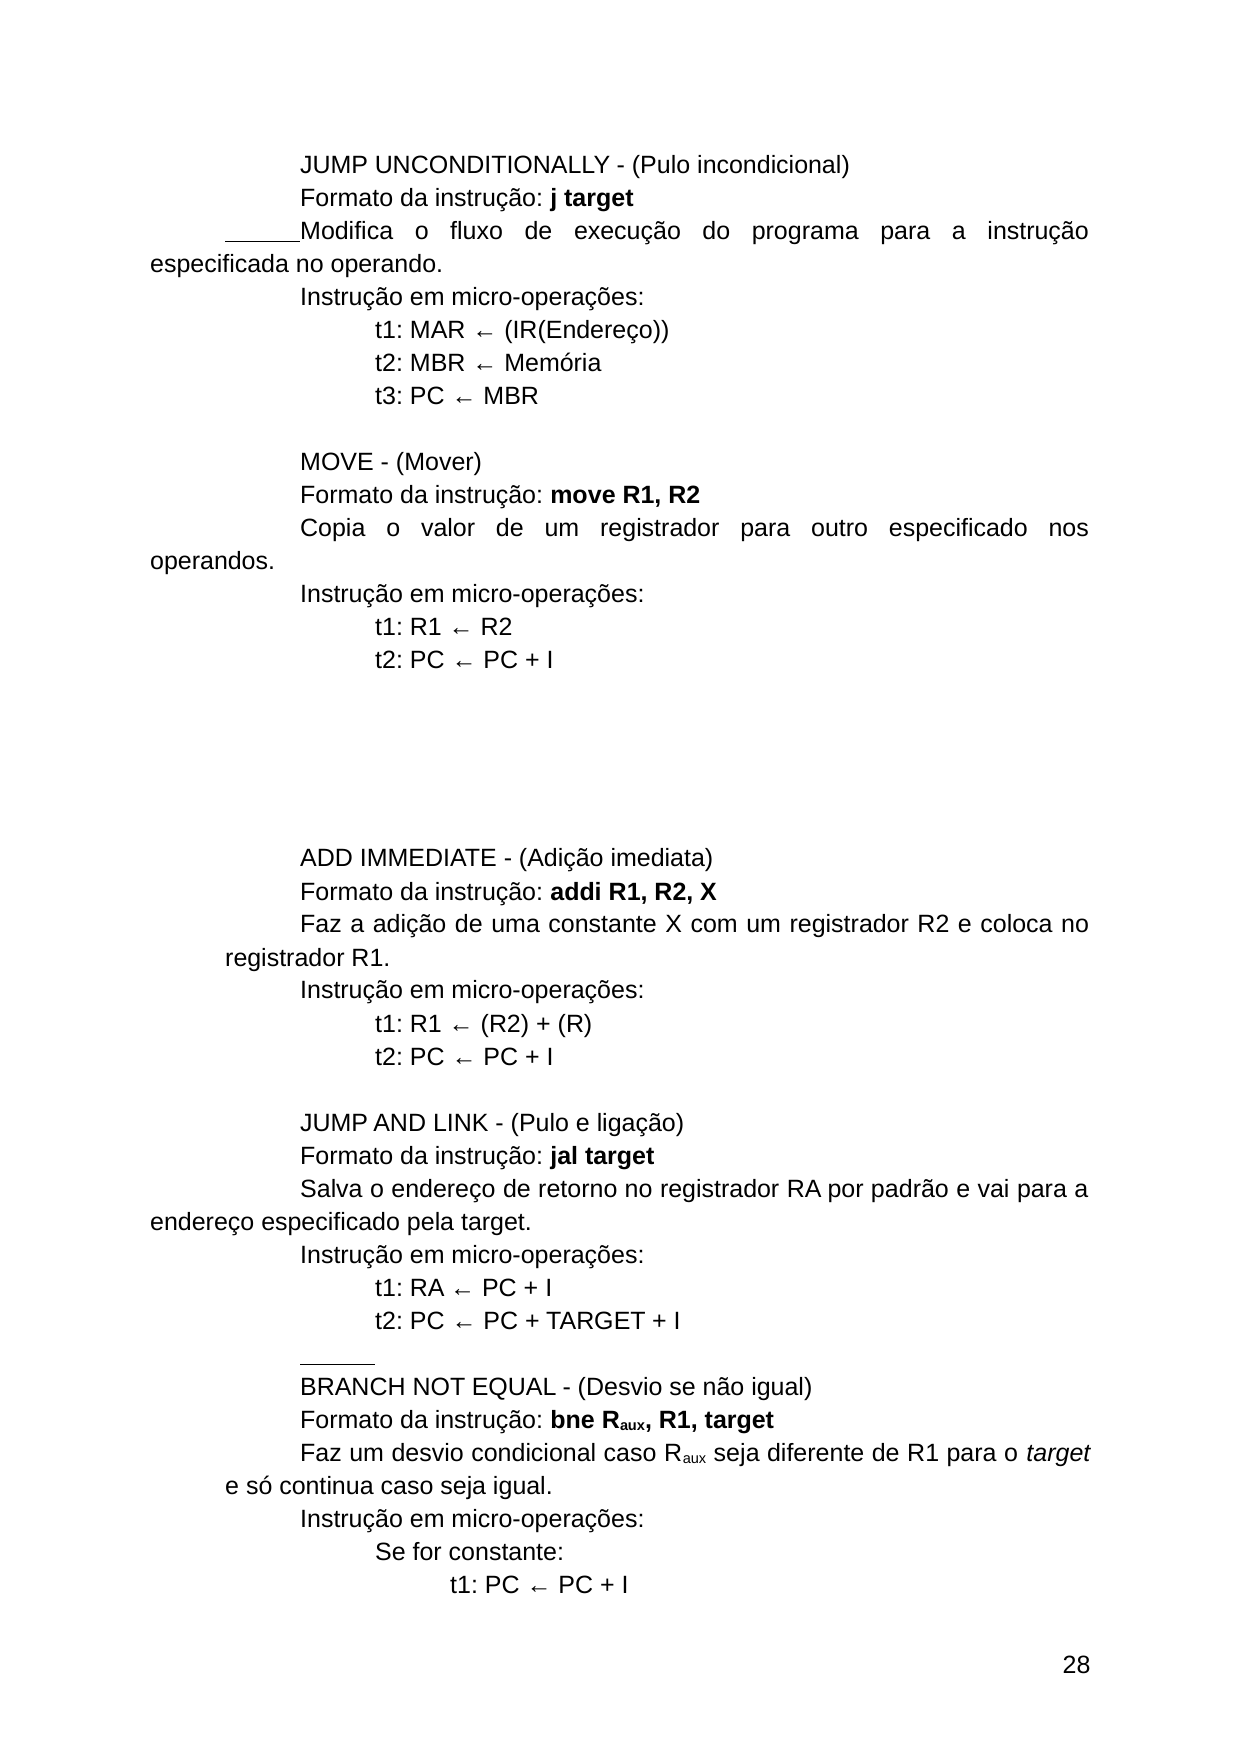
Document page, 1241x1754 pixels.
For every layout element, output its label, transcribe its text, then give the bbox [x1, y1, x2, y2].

text Modifica o fluxo de execução do programa para a instrução especificada no operando. [150, 216, 1090, 278]
text Formato da instrução: bne Raux, R1, target [225, 1405, 1090, 1433]
text t1: R1 ← R2 [150, 612, 1090, 641]
text t1: RA ← PC + I [150, 1273, 1090, 1301]
text Instrução em micro-operações: [150, 282, 1090, 311]
text Formato da instrução: jal target [150, 1141, 1090, 1169]
text ADD IMMEDIATE - (Adição imediata) [225, 843, 1090, 872]
text BRANCH NOT EQUAL - (Desvio se não igual) [225, 1372, 1090, 1401]
text Formato da instrução: j target [150, 183, 1090, 212]
text Instrução em micro-operações: [150, 579, 1090, 608]
subtitle JUMP UNCONDITIONALLY - (Pulo incondicional) [150, 150, 1090, 179]
text Formato da instrução: move R1, R2 [150, 480, 1090, 509]
subtitle JUMP AND LINK - (Pulo e ligação) [150, 1108, 1090, 1136]
text Faz um desvio condicional caso Raux seja diferente de R1 para o target e só continua caso seja igual. [225, 1438, 1090, 1499]
text t3: PC ← MBR [150, 381, 1090, 410]
text t2: PC ← PC + I [150, 1042, 1090, 1070]
text t2: PC ← PC + TARGET + I [150, 1306, 1090, 1334]
text t1: R1 ← (R2) + (R) [150, 1008, 1090, 1037]
text Copia o valor de um registrador para outro especificado nos operandos. [150, 513, 1090, 575]
text Instrução em micro-operações: [225, 1504, 1090, 1533]
text t1: PC ← PC + I [225, 1570, 1090, 1599]
text Formato da instrução: addi R1, R2, X [225, 876, 1090, 905]
text Se for constante: [225, 1537, 1090, 1566]
text t2: PC ← PC + I [150, 645, 1090, 674]
subtitle MOVE - (Mover) [150, 447, 1090, 476]
text Instrução em micro-operações: [150, 1240, 1090, 1268]
text t2: MBR ← Memória [150, 348, 1090, 377]
text Instrução em micro-operações: [150, 976, 1090, 1004]
text t1: MAR ← (IR(Endereço)) [150, 315, 1090, 344]
text Salva o endereço de retorno no registrador RA por padrão e vai para a endereço especificado pela target. [150, 1174, 1090, 1235]
text Faz a adição de uma constante X com um registrador R2 e coloca no registrador R1. [225, 909, 1090, 971]
